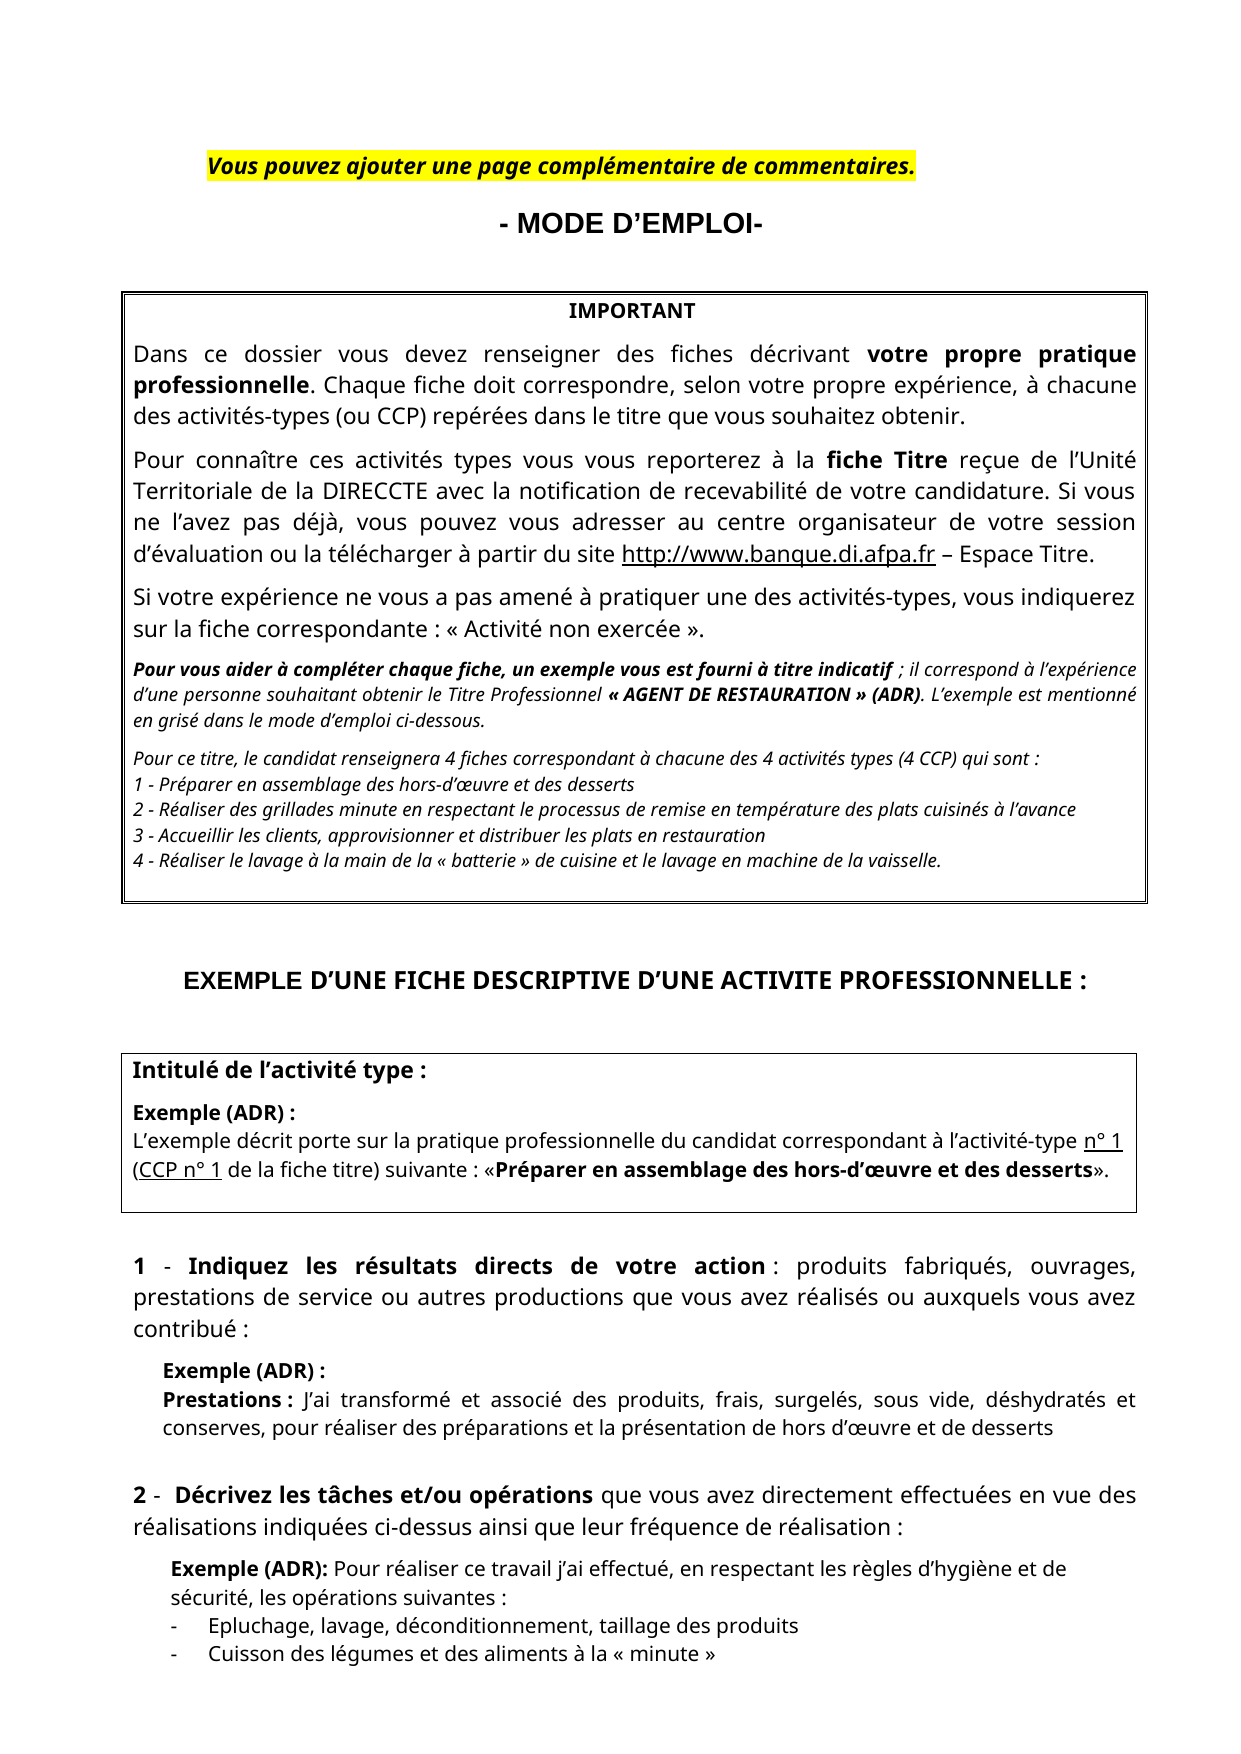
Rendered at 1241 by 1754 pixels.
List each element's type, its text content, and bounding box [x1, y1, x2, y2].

text IMPORTANT [125, 295, 1145, 325]
text Vous pouvez ajouter une page complémentaire de commentaires. [207, 150, 1137, 181]
text Pour connaître ces activités types vous vous reporterez à la fiche Titre reçue de l’Unité Territoriale de la DIRECCTE avec la notification de recevabilité de votre candidature. Si vous ne l’avez pas déjà, vous pouvez vous adresser au centre organisateur de votre session d’évaluation ou la télécharger à partir du site http://www.banque.di.afpa.fr – Espace Titre. [125, 438, 1145, 569]
text Exemple (ADR) : [162, 1356, 1137, 1385]
list Epluchage, lavage, déconditionnement, taillage des produits [170, 1611, 1137, 1639]
text Exemple (ADR): Pour réaliser ce travail j’ai effectué, en respectant les règles d’hygiène et de sécurité, les opérations suivantes : [170, 1554, 1137, 1611]
text 1 - Préparer en assemblage des hors-d’œuvre et des desserts [133, 771, 1137, 796]
text Pour vous aider à compléter chaque fiche, un exemple vous est fourni à titre indicatif ; il correspond à l’expérience d’une personne souhaitant obtenir le Titre Professionnel « AGENT DE RESTAURATION » (ADR). L’exemple est mentionné en grisé dans le mode d’emploi ci-dessous. [125, 651, 1145, 733]
text Dans ce dossier vous devez renseigner des fiches décrivant votre propre pratique professionnelle. Chaque fiche doit correspondre, selon votre propre expérience, à chacune des activités-types (ou CCP) repérées dans le titre que vous souhaitez obtenir. [125, 332, 1145, 431]
text Si votre expérience ne vous a pas amené à pratiquer une des activités-types, vous indiquerez sur la fiche correspondante : « Activité non exercée ». [125, 576, 1145, 644]
text 4 - Réaliser le lavage à la main de la « batterie » de cuisine et le lavage en machine de la vaisselle. [133, 847, 1137, 873]
text 1 - Indiquez les résultats directs de votre action : produits fabriqués, ouvrages, prestations de service ou autres productions que vous avez réalisés ou auxquels vous avez contribué : [133, 1250, 1137, 1344]
text 2 - Réaliser des grillades minute en respectant le processus de remise en température des plats cuisinés à l’avance [133, 796, 1137, 822]
subtitle EXEMPLE D’une FICHE DESCRIPTIVE D’une ACTIVITE PROFESSIONNELLE : [133, 963, 1137, 997]
text 3 - Accueillir les clients, approvisionner et distribuer les plats en restauration [133, 822, 1137, 847]
text Pour ce titre, le candidat renseignera 4 fiches correspondant à chacune des 4 activités types (4 CCP) qui sont : [125, 740, 1145, 771]
subtitle - MODE D’EMPLOI- [133, 206, 1137, 240]
list Cuisson des légumes et des aliments à la « minute » [170, 1639, 1137, 1668]
text 2 - Décrivez les tâches et/ou opérations que vous avez directement effectuées en vue des réalisations indiquées ci-dessus ainsi que leur fréquence de réalisation : [133, 1479, 1137, 1542]
text Prestations : J’ai transformé et associé des produits, frais, surgelés, sous vide, déshydratés et conserves, pour réaliser des préparations et la présentation de hors d’œuvre et de desserts [162, 1385, 1137, 1442]
table_header Intitulé de l’activité type : Exemple (ADR) : L’exemple décrit porte sur la pratique professionnelle du candidat correspondant à l’activité-type n° 1 (CCP n° 1 de la fiche titre) suivante : «Préparer en assemblage des hors-d’œuvre et des desserts». [122, 1054, 1136, 1212]
